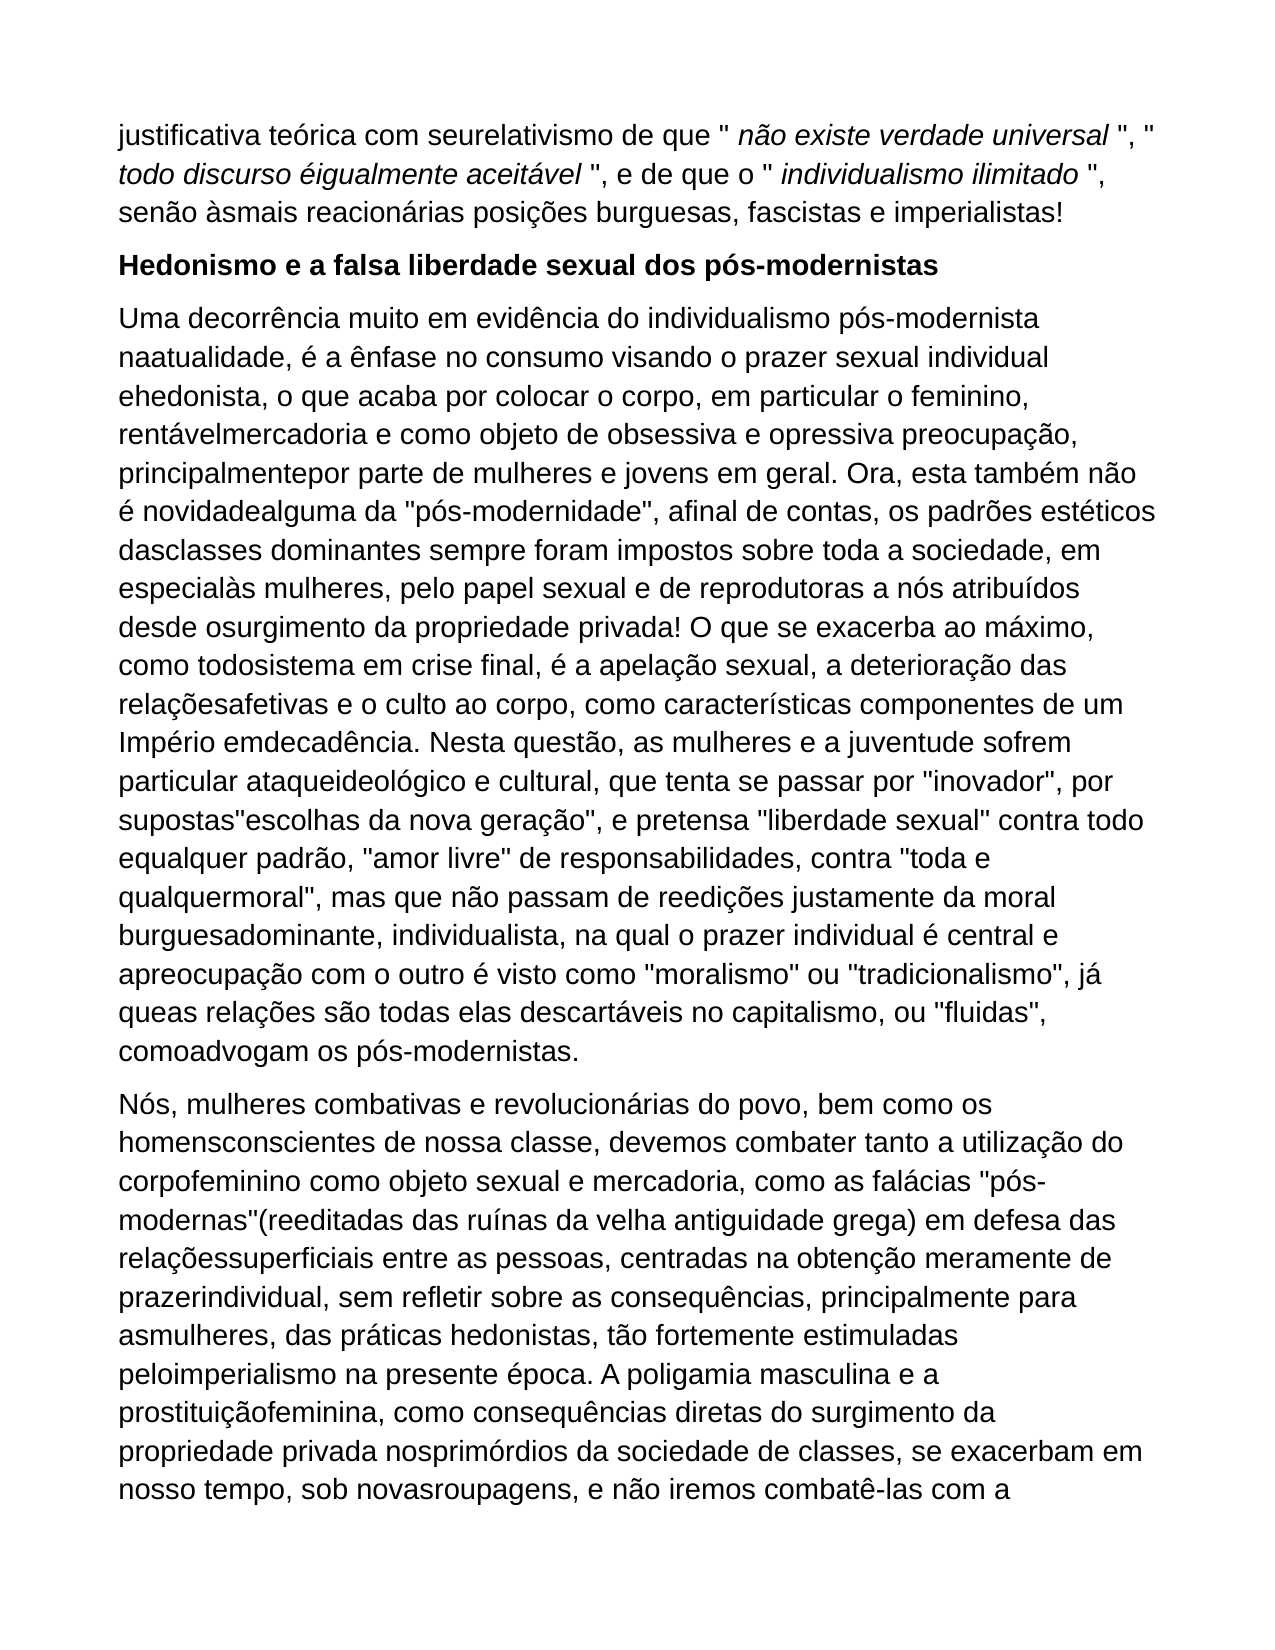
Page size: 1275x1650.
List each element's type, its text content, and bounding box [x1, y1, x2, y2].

text Uma decorrência muito em evidência do individualismo pós-modernista naatualidade, é a ênfase no consumo visando o prazer sexual individual ehedonista, o que acaba por colocar o corpo, em particular o feminino, rentávelmercadoria e como objeto de obsessiva e opressiva preocupação, principalmentepor parte de mulheres e jovens em geral. Ora, esta também não é novidadealguma da "pós-modernidade", afinal de contas, os padrões estéticos dasclasses dominantes sempre foram impostos sobre toda a sociedade, em especialàs mulheres, pelo papel sexual e de reprodutoras a nós atribuídos desde osurgimento da propriedade privada! O que se exacerba ao máximo, como todosistema em crise final, é a apelação sexual, a deterioração das relaçõesafetivas e o culto ao corpo, como características componentes de um Império emdecadência. Nesta questão, as mulheres e a juventude sofrem particular ataqueideológico e cultural, que tenta se passar por "inovador", por supostas"escolhas da nova geração", e pretensa "liberdade sexual" contra todo equalquer padrão, "amor livre" de responsabilidades, contra "toda e qualquermoral", mas que não passam de reedições justamente da moral burguesadominante, individualista, na qual o prazer individual é central e apreocupação com o outro é visto como "moralismo" ou "tradicionalismo", já queas relações são todas elas descartáveis no capitalismo, ou "fluidas", comoadvogam os pós-modernistas. [118, 301, 1157, 1067]
text Nós, mulheres combativas e revolucionárias do povo, bem como os homensconscientes de nossa classe, devemos combater tanto a utilização do corpofeminino como objeto sexual e mercadoria, como as falácias "pós-modernas"(reeditadas das ruínas da velha antiguidade grega) em defesa das relaçõessuperficiais entre as pessoas, centradas na obtenção meramente de prazerindividual, sem refletir sobre as consequências, principalmente para asmulheres, das práticas hedonistas, tão fortemente estimuladas peloimperialismo na presente época. A poligamia masculina e a prostituiçãofeminina, como consequências diretas do surgimento da propriedade privada nosprimórdios da sociedade de classes, se exacerbam em nosso tempo, sob novasroupagens, e não iremos combatê-las com a [118, 1087, 1157, 1506]
text justificativa teórica com seurelativismo de que " não existe verdade universal ", " todo discurso éigualmente aceitável ", e de que o " individualismo ilimitado ", senão àsmais reacionárias posições burguesas, fascistas e imperialistas! [118, 118, 1157, 229]
text Hedonismo e a falsa liberdade sexual dos pós-modernistas [118, 248, 1157, 282]
